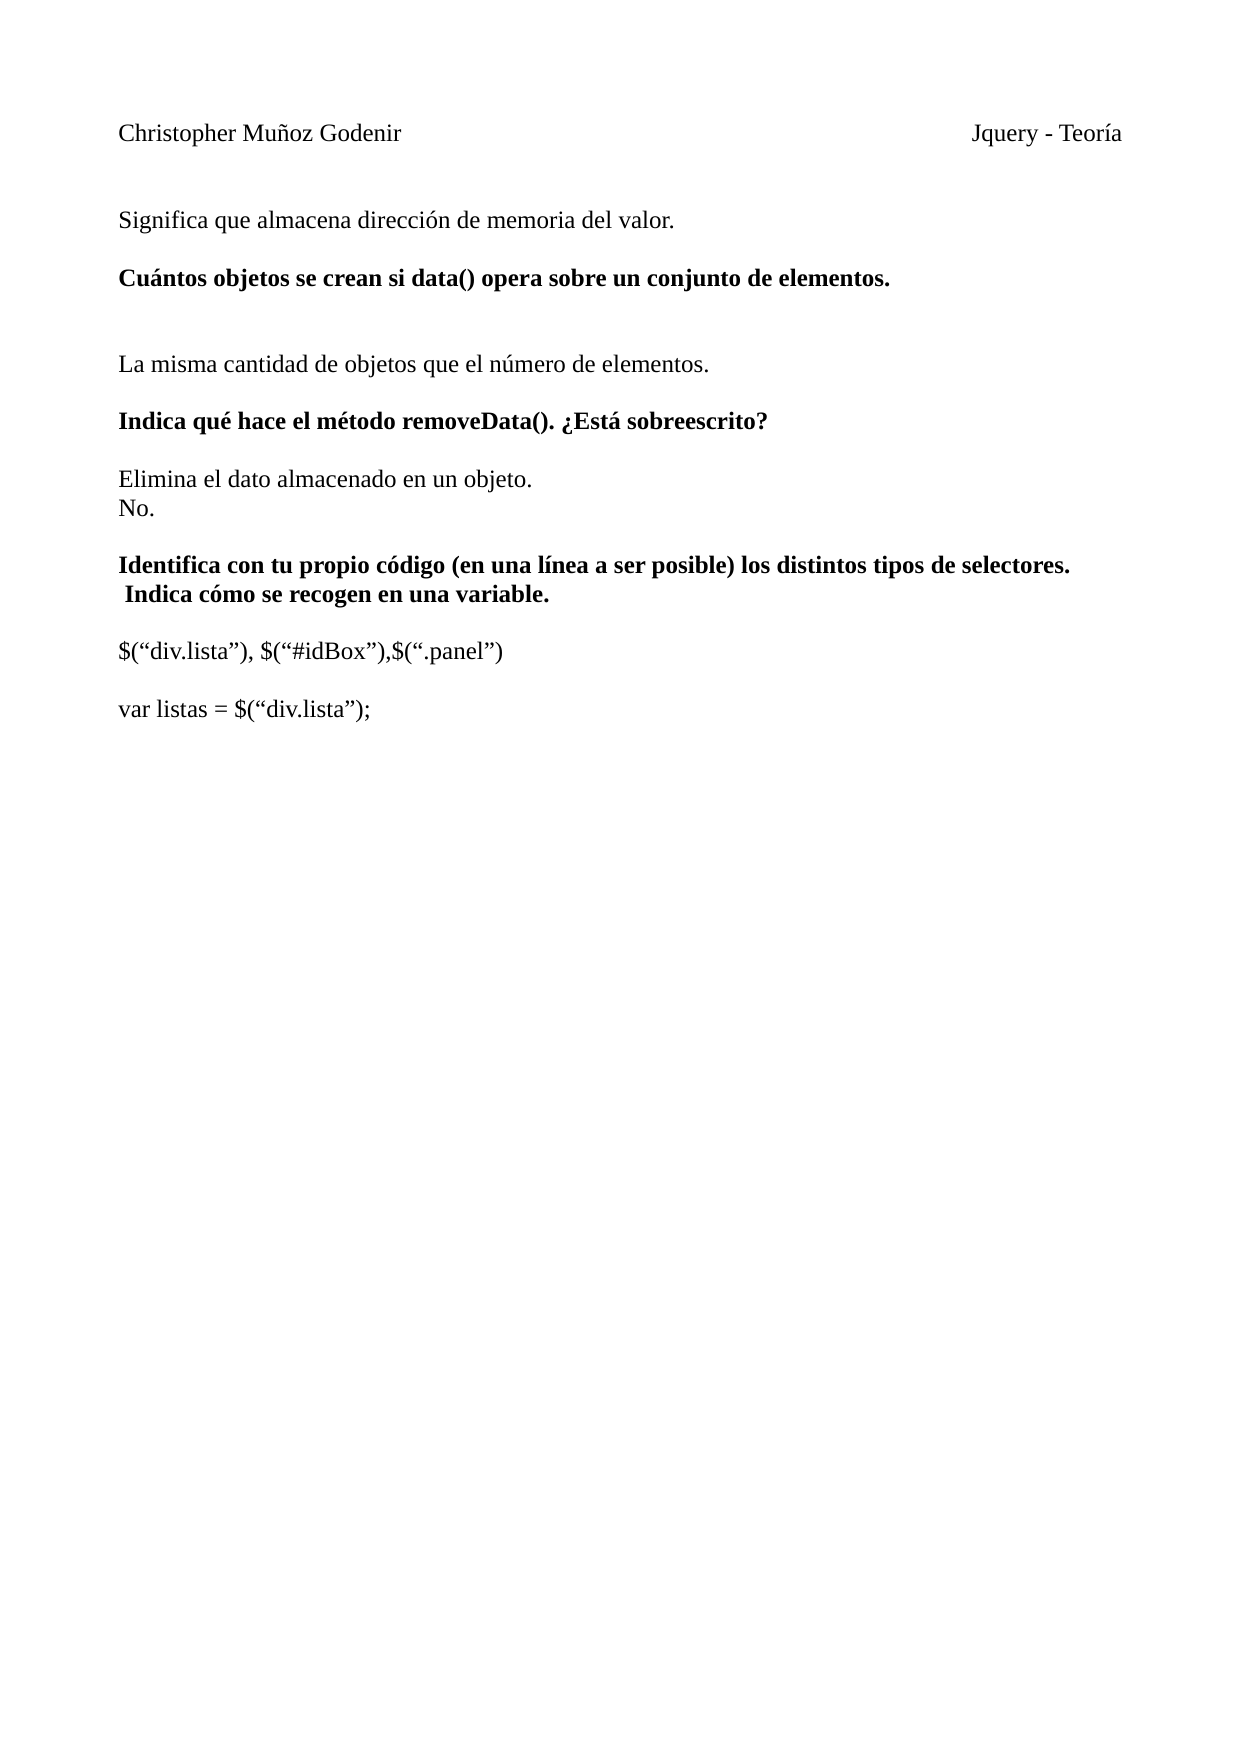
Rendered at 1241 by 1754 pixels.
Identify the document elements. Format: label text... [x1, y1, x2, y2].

text Significa que almacena dirección de memoria del valor. [118, 205, 1122, 234]
text var listas = $(“div.lista”); [118, 694, 1122, 723]
text La misma cantidad de objetos que el número de elementos. [118, 349, 1122, 378]
text Identifica con tu propio código (en una línea a ser posible) los distintos tipos de selectores. [118, 550, 1122, 579]
text Indica qué hace el método removeData(). ¿Está sobreescrito? [118, 406, 1122, 435]
text No. [118, 493, 1122, 521]
text $(“div.lista”), $(“#idBox”),$(“.panel”) [118, 636, 1122, 665]
text Cuántos objetos se crean si data() opera sobre un conjunto de elementos. [118, 263, 1122, 291]
text Indica cómo se recogen en una variable. [118, 579, 1122, 608]
text Elimina el dato almacenado en un objeto. [118, 464, 1122, 493]
